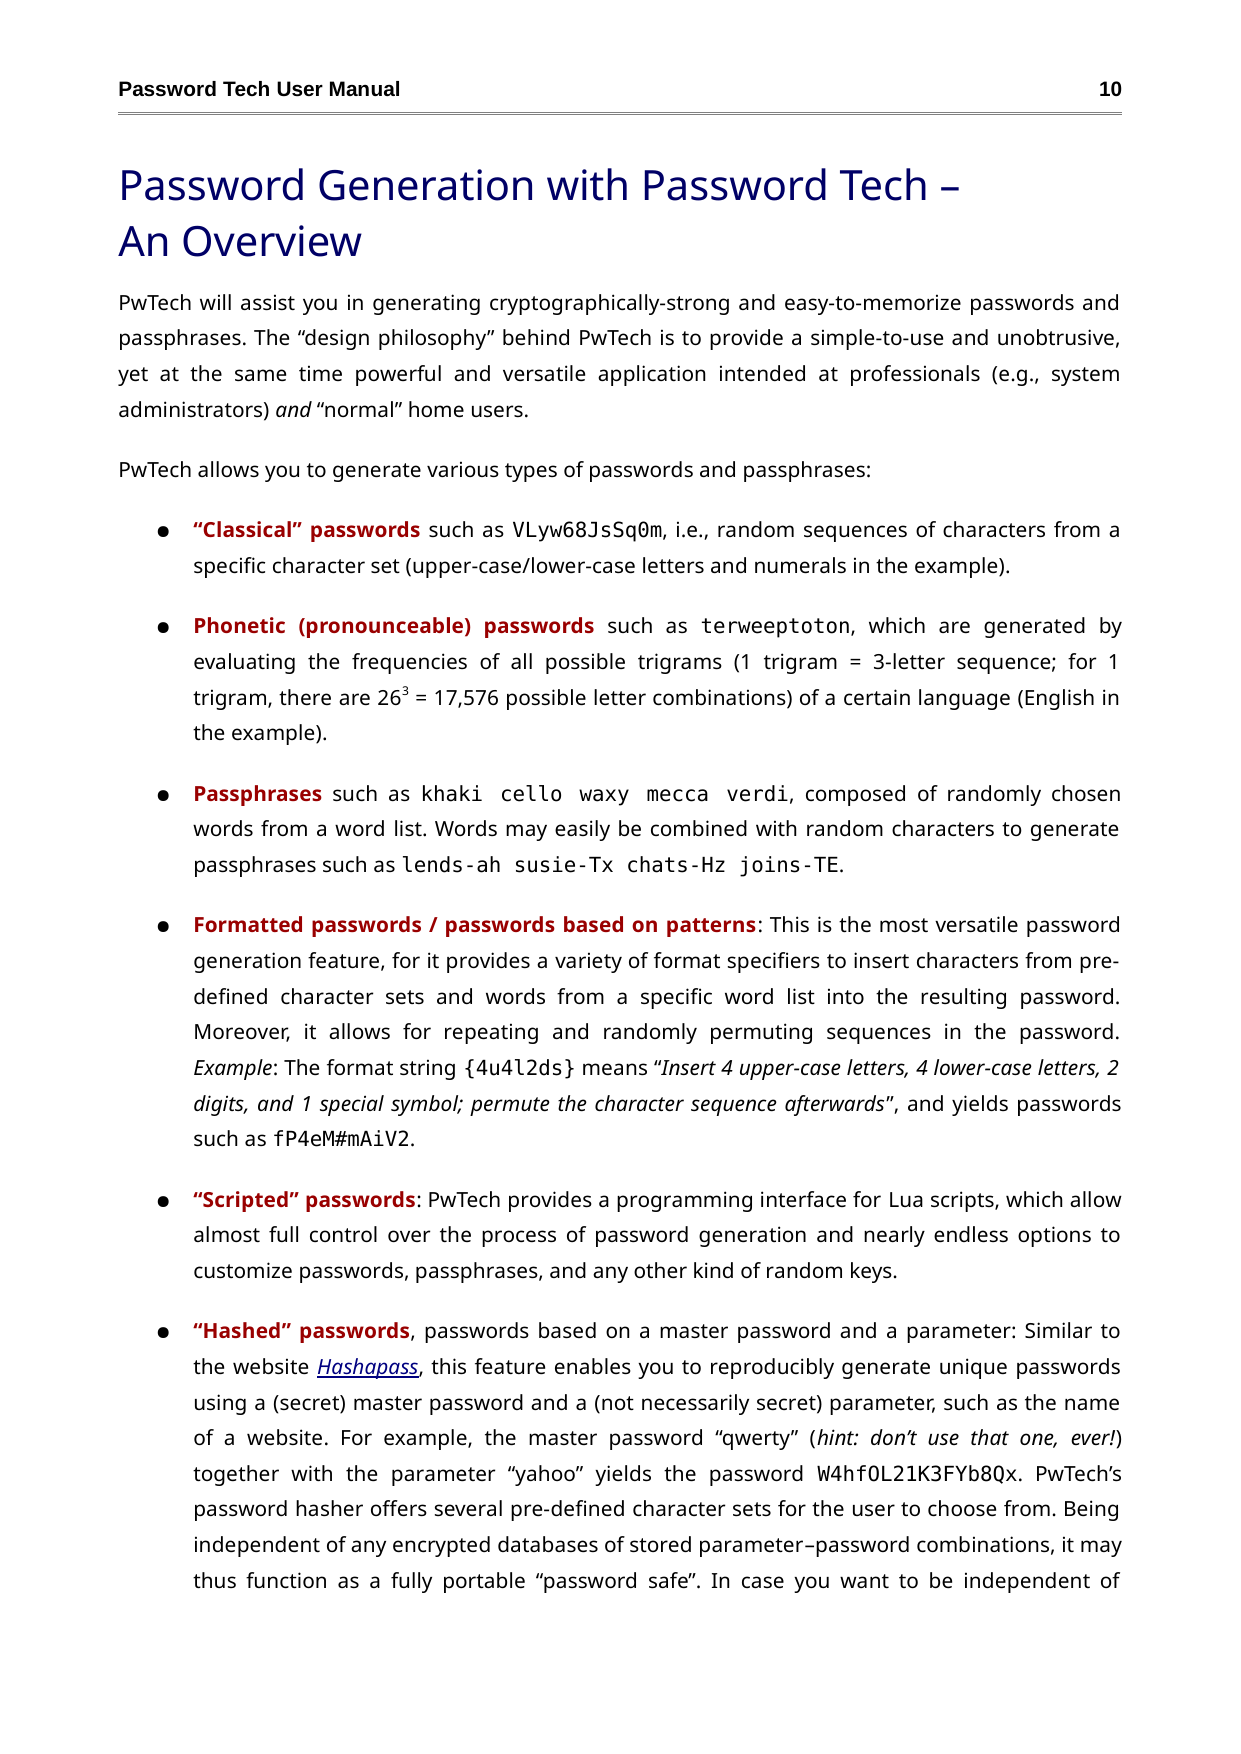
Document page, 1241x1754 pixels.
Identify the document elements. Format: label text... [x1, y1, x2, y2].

text PwTech will assist you in generating cryptographically-strong and easy-to-memorize passwords and passphrases. The “design philosophy” behind PwTech is to provide a simple-to-use and unobtrusive, yet at the same time powerful and versatile application intended at professionals (e.g., system administrators) and “normal” home users. [118, 288, 1122, 423]
list Formatted passwords / passwords based on patterns: This is the most versatile password generation feature, for it provides a variety of format specifiers to insert characters from pre-defined character sets and words from a specific word list into the resulting password. Moreover, it allows for repeating and randomly permuting sequences in the password. Example: The format string {4u4l2ds} means “Insert 4 upper-case letters, 4 lower-case letters, 2 digits, and 1 special symbol; permute the character sequence afterwards”, and yields passwords such as fP4eM#mAiV2. [156, 910, 1122, 1153]
list “Hashed” passwords, passwords based on a master password and a parameter: Similar to the website Hashapass, this feature enables you to reproducibly generate unique passwords using a (secret) master password and a (not necessarily secret) parameter, such as the name of a website. For example, the master password “qwerty” (hint: don’t use that one, ever!) together with the parameter “yahoo” yields the password W4hfOL21K3FYb8Qx. PwTech’s password hasher offers several pre-defined character sets for the user to choose from. Being independent of any encrypted databases of stored parameter–password combinations, it may thus function as a fully portable “password safe”. In case you want to be independent of [156, 1316, 1122, 1594]
text PwTech allows you to generate various types of passwords and passphrases: [118, 455, 1122, 483]
list Phonetic (pronounceable) passwords such as terweeptoton, which are generated by evaluating the frequencies of all possible trigrams (1 trigram = 3-letter sequence; for 1 trigram, there are 263 = 17,576 possible letter combinations) of a certain language (English in the example). [156, 611, 1122, 747]
list “Classical” passwords such as VLyw68JsSq0m, i.e., random sequences of characters from a specific character set (upper-case/lower-case letters and numerals in the example). [156, 515, 1122, 579]
subtitle Password Generation with Password Tech – An Overview [118, 156, 1122, 269]
list “Scripted” passwords: PwTech provides a programming interface for Lua scripts, which allow almost full control over the process of password generation and nearly endless options to customize passwords, passphrases, and any other kind of random keys. [156, 1184, 1122, 1284]
list Passphrases such as khaki cello waxy mecca verdi, composed of randomly chosen words from a word list. Words may easily be combined with random characters to generate passphrases such as lends-ah susie-Tx chats-Hz joins-TE. [156, 779, 1122, 878]
